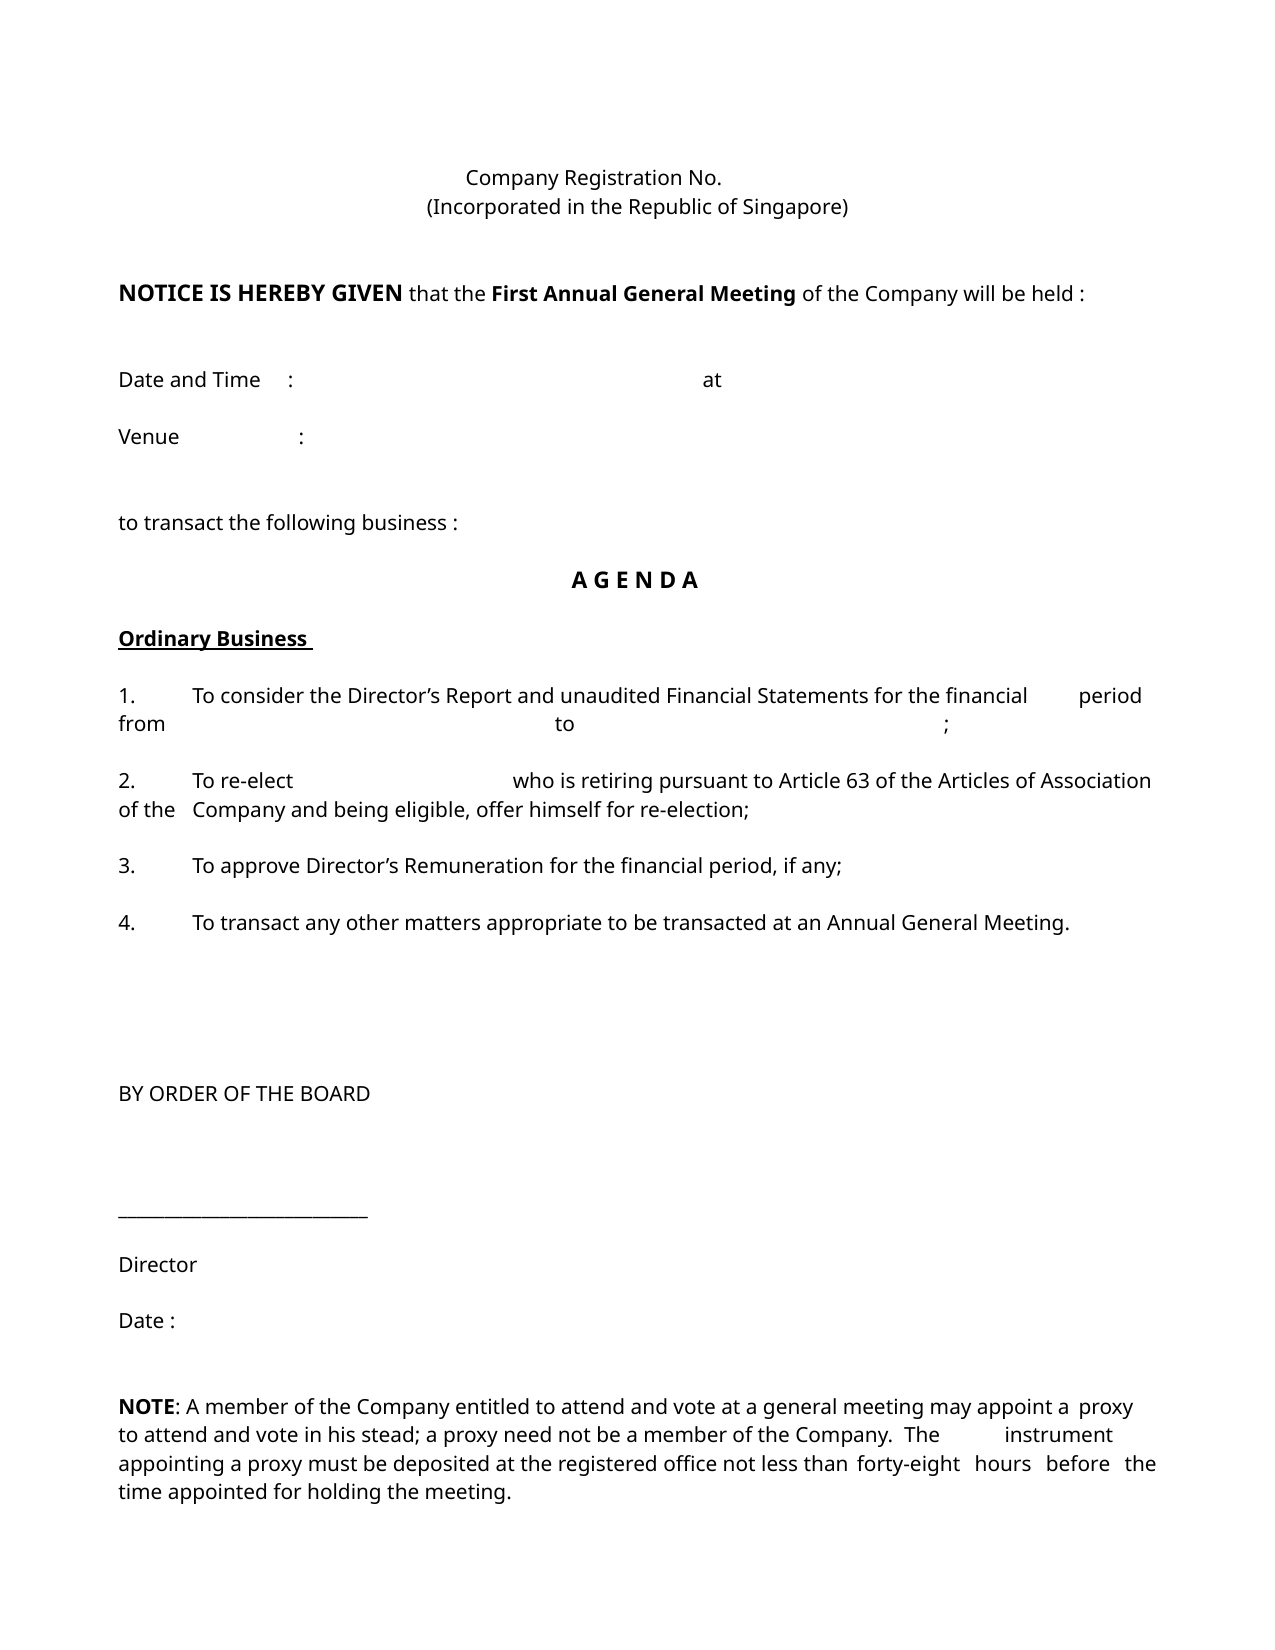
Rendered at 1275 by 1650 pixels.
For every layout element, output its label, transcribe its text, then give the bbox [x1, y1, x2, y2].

text Venue : <get_partner_full_address(o.id)> [118, 422, 1157, 451]
text 2. To re-elect <get_chairman(o.id)> who is retiring pursuant to Article 63 of the Articles of Association of the Company and being eligible, offer himself for re-election; [118, 766, 1157, 823]
text Date and Time : <get_datenow()> at <get_timenow_12h()> [118, 365, 1157, 394]
text Director [118, 1250, 1157, 1278]
text NOTICE IS HEREBY GIVEN that the First Annual General Meeting of the Company will be held : [118, 277, 1157, 308]
text Company Registration No. <o.uen> [118, 163, 1157, 192]
text <o.name> [118, 118, 1157, 163]
text 3. To approve Director’s Remuneration for the financial period, if any; [118, 852, 1157, 880]
text (Incorporated in the Republic of Singapore) [118, 192, 1157, 220]
text A G E N D A [118, 564, 1157, 596]
text 1. To consider the Director’s Report and unaudited Financial Statements for the financial period from <convert_date_d_m_Y(o.fs_start_date)> to <convert_date_d_m_Y(o.fs_end_date)>; [118, 681, 1157, 738]
text Date : <get_datenow()> [118, 1307, 1157, 1335]
text <get_director1(o.id)['name']> [118, 1221, 1157, 1250]
text Ordinary Business [118, 624, 1157, 653]
text ___________________________ [118, 1193, 1157, 1221]
text to transact the following business : [118, 508, 1157, 536]
text NOTE: A member of the Company entitled to attend and vote at a general meeting may appoint a proxy to attend and vote in his stead; a proxy need not be a member of the Company. The instrument appointing a proxy must be deposited at the registered office not less than forty-eight hours before the time appointed for holding the meeting. [118, 1392, 1157, 1506]
text 4. To transact any other matters appropriate to be transacted at an Annual General Meeting. [118, 908, 1157, 937]
text BY ORDER OF THE BOARD [118, 1079, 1157, 1108]
